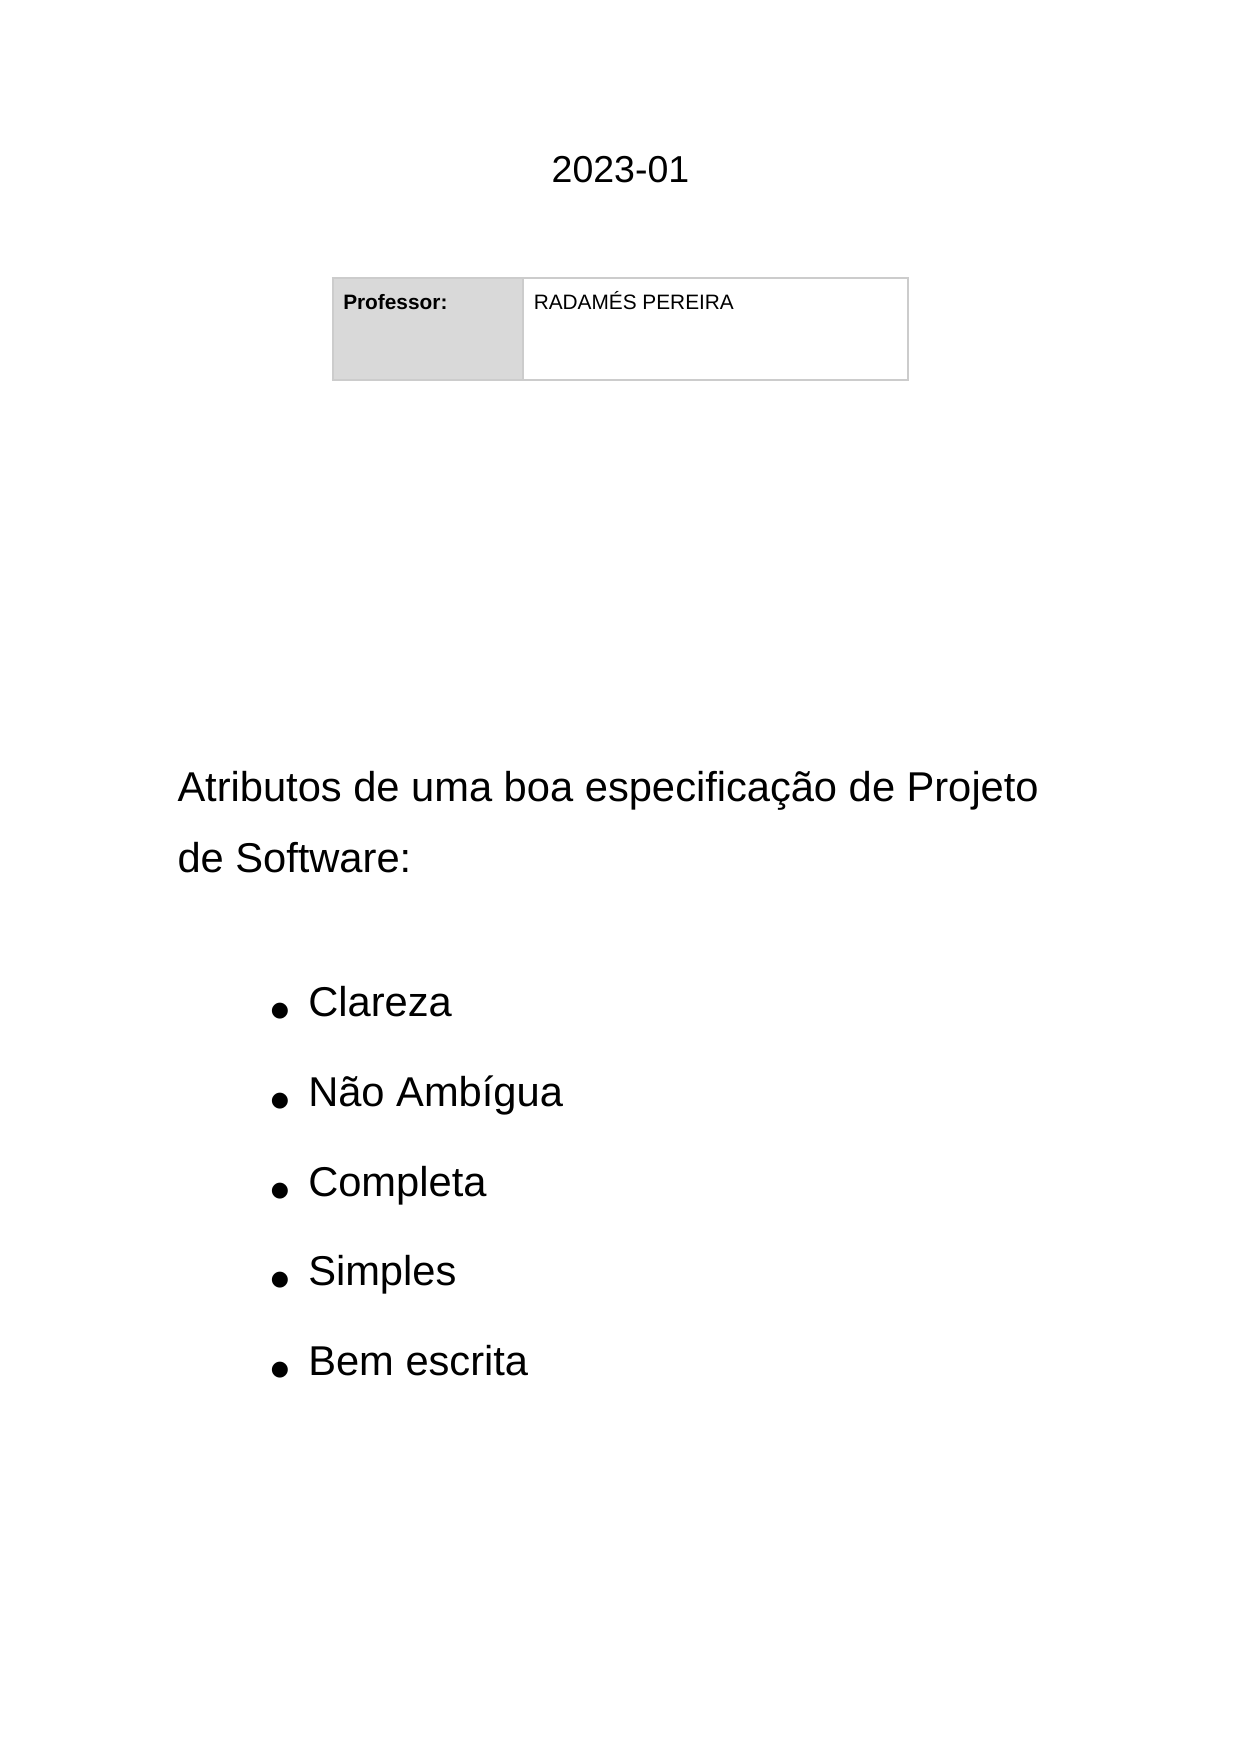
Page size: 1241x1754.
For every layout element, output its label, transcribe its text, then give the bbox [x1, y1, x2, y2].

list Bem escrita [271, 1336, 1063, 1387]
table_header Professor: [334, 279, 522, 379]
text Atributos de uma boa especificação de Projeto de Software: [177, 762, 1063, 882]
table_header RADAMÉS PEREIRA [524, 279, 907, 379]
list Completa [271, 1157, 1063, 1208]
list Não Ambígua [271, 1067, 1063, 1118]
list Simples [271, 1247, 1063, 1297]
text 2023-01 [177, 148, 1063, 191]
list Clareza [271, 977, 1063, 1028]
